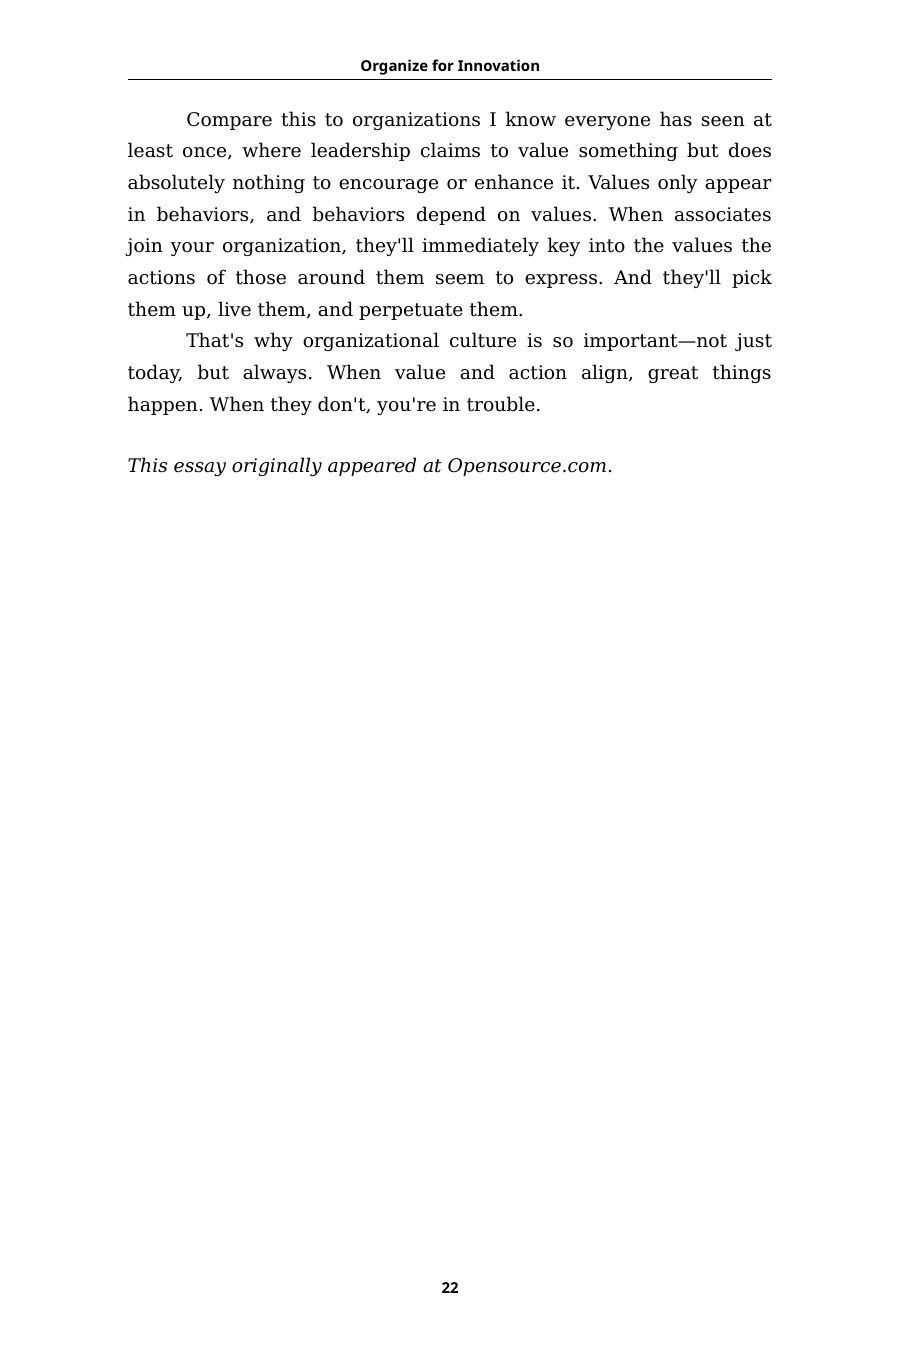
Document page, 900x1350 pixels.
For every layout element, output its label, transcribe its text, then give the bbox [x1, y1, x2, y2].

text This essay originally appeared at Opensource.com. [127, 455, 772, 477]
text That's why organizational culture is so important—not just today, but always. When value and action align, great things happen. When they don't, you're in trouble. [127, 330, 772, 416]
text Compare this to organizations I know everyone has seen at least once, where leadership claims to value something but does absolutely nothing to encourage or enhance it. Values only appear in behaviors, and behaviors depend on values. When associates join your organization, they'll immediately key into the values the actions of those around them seem to express. And they'll pick them up, live them, and perpetuate them. [127, 109, 772, 321]
